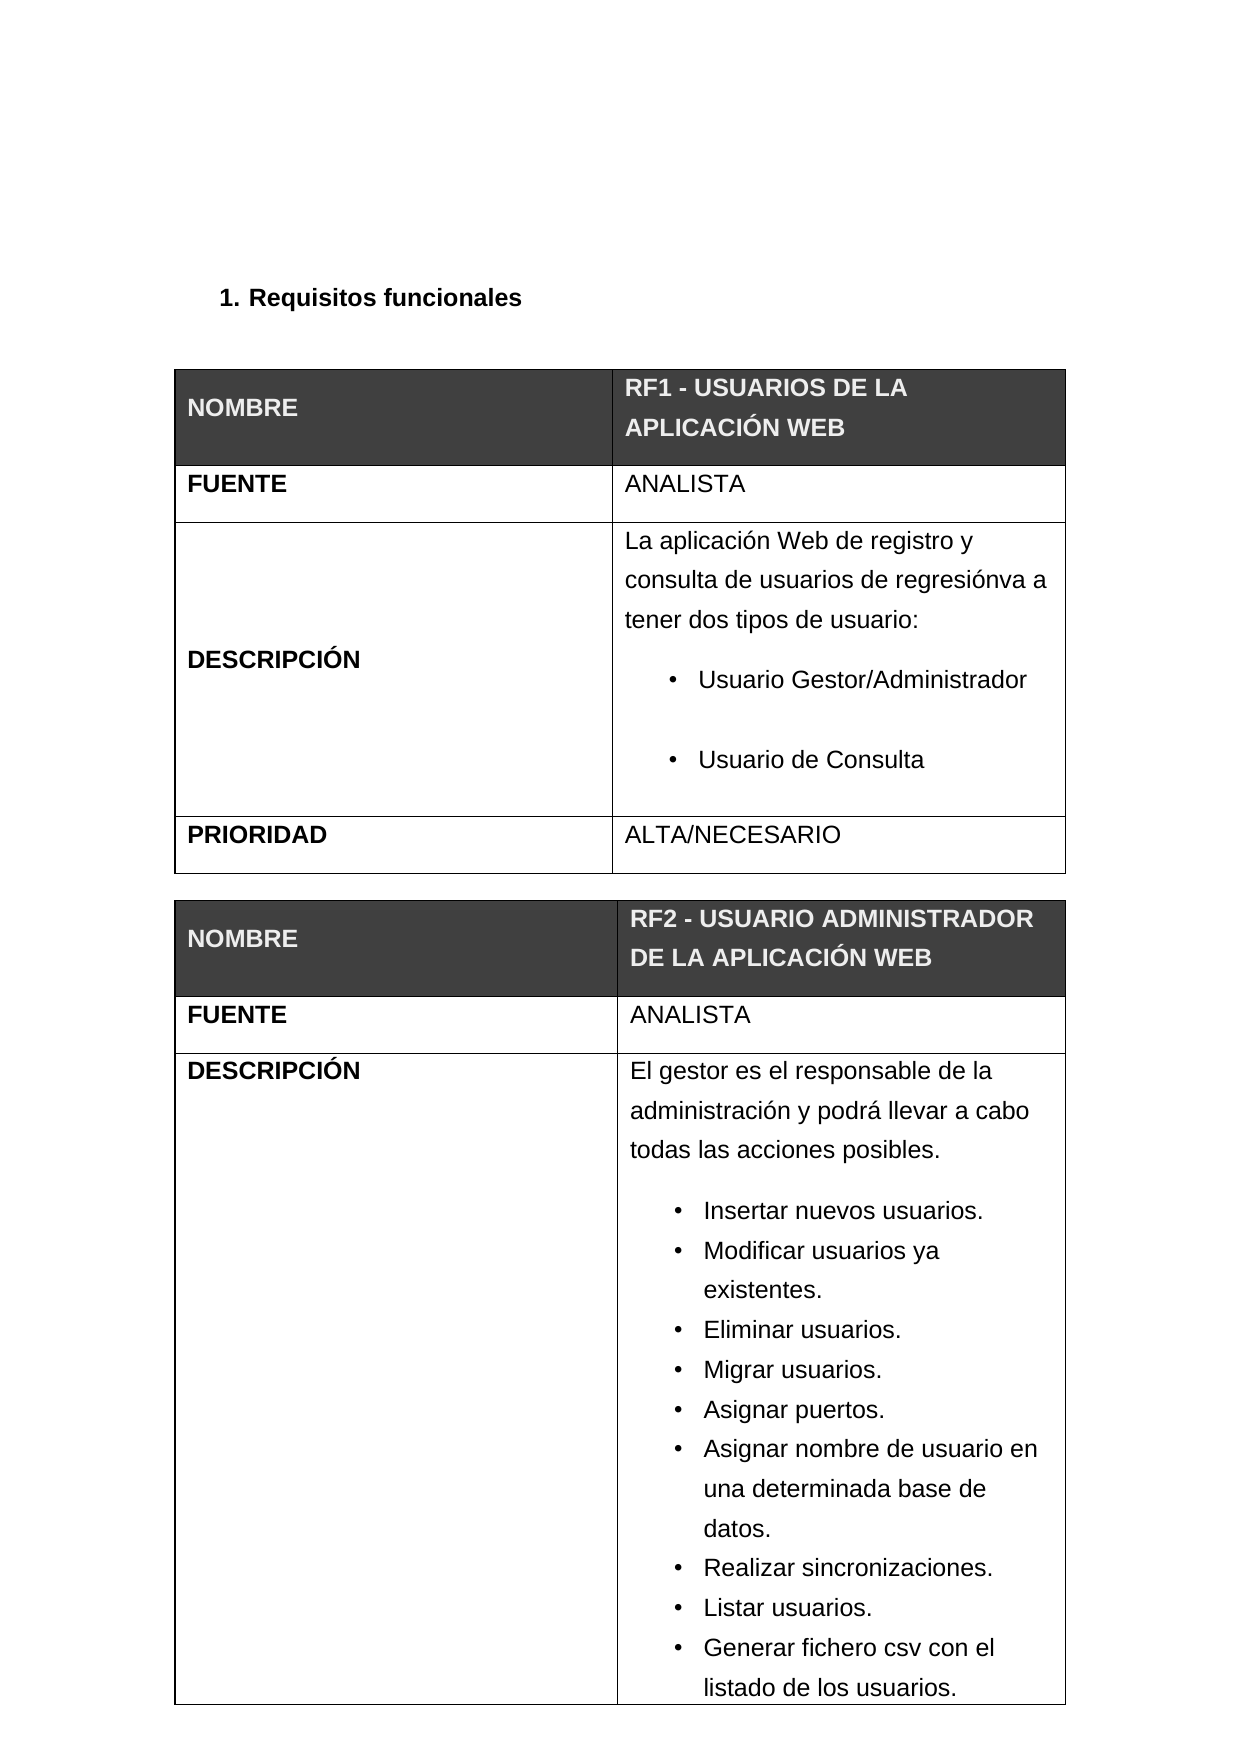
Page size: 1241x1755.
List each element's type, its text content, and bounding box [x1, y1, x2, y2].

table_header RF2 - USUARIO ADMINISTRADOR DE LA APLICACIÓN WEB [618, 901, 1065, 996]
table_header RF1 - USUARIOS DE LA APLICACIÓN WEB [613, 370, 1065, 465]
table_cell FUENTE [176, 997, 617, 1052]
table_cell DESCRIPCIÓN [176, 1054, 617, 1704]
table_header NOMBRE [176, 370, 612, 465]
table_cell PRIORIDAD [176, 817, 612, 872]
table_cell FUENTE [176, 466, 612, 522]
table_cell El gestor es el responsable de la administración y podrá llevar a cabo todas las acciones posibles. Insertar nuevos usuarios. Modificar usuarios ya existentes. Eliminar usuarios. Migrar usuarios. Asignar puertos. Asignar nombre de usuario en una determinada base de datos. Realizar sincronizaciones. Listar usuarios. Generar fichero csv con el listado de los usuarios. [618, 1054, 1065, 1704]
table_cell ANALISTA [613, 466, 1065, 522]
list Requisitos funcionales [219, 283, 1065, 312]
table_cell La aplicación Web de registro y consulta de usuarios de regresiónva a tener dos tipos de usuario: Usuario Gestor/Administrador Usuario de Consulta [613, 523, 1065, 816]
table_header NOMBRE [176, 901, 617, 996]
table_cell ANALISTA [618, 997, 1065, 1052]
table_cell DESCRIPCIÓN [176, 523, 612, 816]
table_cell ALTA/NECESARIO [613, 817, 1065, 872]
